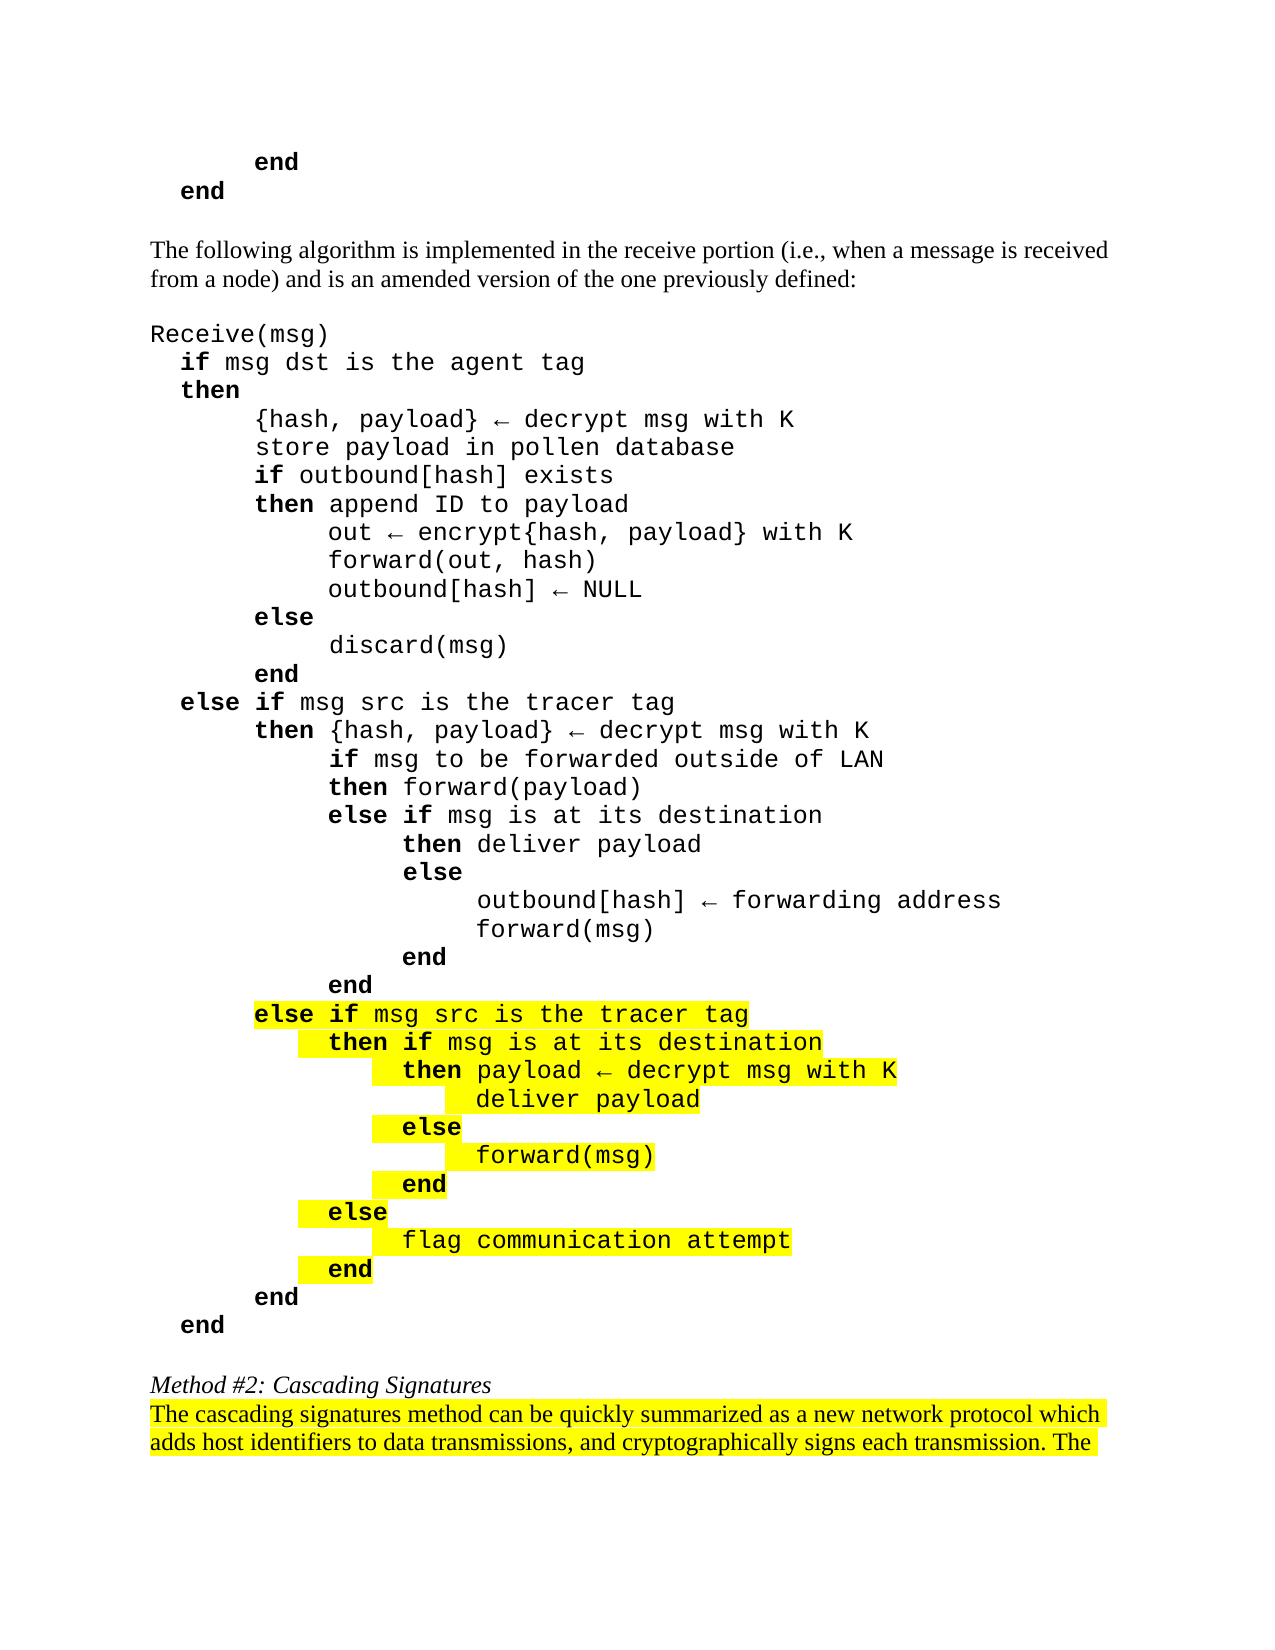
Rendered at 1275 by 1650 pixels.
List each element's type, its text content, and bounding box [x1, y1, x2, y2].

text end [150, 178, 1125, 207]
text store payload in pollen database [150, 434, 1125, 463]
text end [150, 150, 1125, 178]
text then payload ← decrypt msg with K [150, 1058, 1125, 1086]
text then {hash, payload} ← decrypt msg with K [150, 718, 1125, 746]
text end [150, 1313, 1125, 1341]
text deliver payload [150, 1086, 1125, 1114]
text forward(msg) [150, 916, 1125, 944]
text else if msg is at its destination [150, 803, 1125, 831]
text forward(msg) [150, 1143, 1125, 1171]
text end [150, 1256, 1125, 1284]
text then [150, 378, 1125, 406]
text Method #2: Cascading Signatures [150, 1370, 1125, 1399]
text end [150, 1284, 1125, 1313]
text The following algorithm is implemented in the receive portion (i.e., when a message is received from a node) and is an amended version of the one previously defined: [150, 235, 1125, 292]
text else [150, 1114, 1125, 1143]
text else if msg src is the tracer tag [150, 1001, 1125, 1029]
text forward(out, hash) [150, 548, 1125, 576]
text then forward(payload) [150, 774, 1125, 803]
text end [150, 1171, 1125, 1199]
text end [150, 973, 1125, 1001]
text then deliver payload [150, 831, 1125, 859]
text else [150, 1199, 1125, 1228]
text if msg to be forwarded outside of LAN [150, 746, 1125, 774]
text else if msg src is the tracer tag [150, 689, 1125, 718]
text end [150, 944, 1125, 973]
text Receive(msg) [150, 321, 1125, 349]
text {hash, payload} ← decrypt msg with K [150, 406, 1125, 434]
text flag communication attempt [150, 1228, 1125, 1256]
text discard(msg) [150, 633, 1125, 661]
text then if msg is at its destination [150, 1029, 1125, 1058]
text else [150, 859, 1125, 888]
text outbound[hash] ← forwarding address [150, 888, 1125, 916]
text out ← encrypt{hash, payload} with K [150, 519, 1125, 548]
text end [150, 661, 1125, 689]
text The cascading signatures method can be quickly summarized as a new network protocol which adds host identifiers to data transmissions, and cryptographically signs each transmission. The [150, 1399, 1125, 1456]
text if msg dst is the agent tag [150, 349, 1125, 378]
text outbound[hash] ← NULL [150, 576, 1125, 604]
text else [150, 604, 1125, 633]
text then append ID to payload [150, 491, 1125, 519]
text if outbound[hash] exists [150, 463, 1125, 491]
